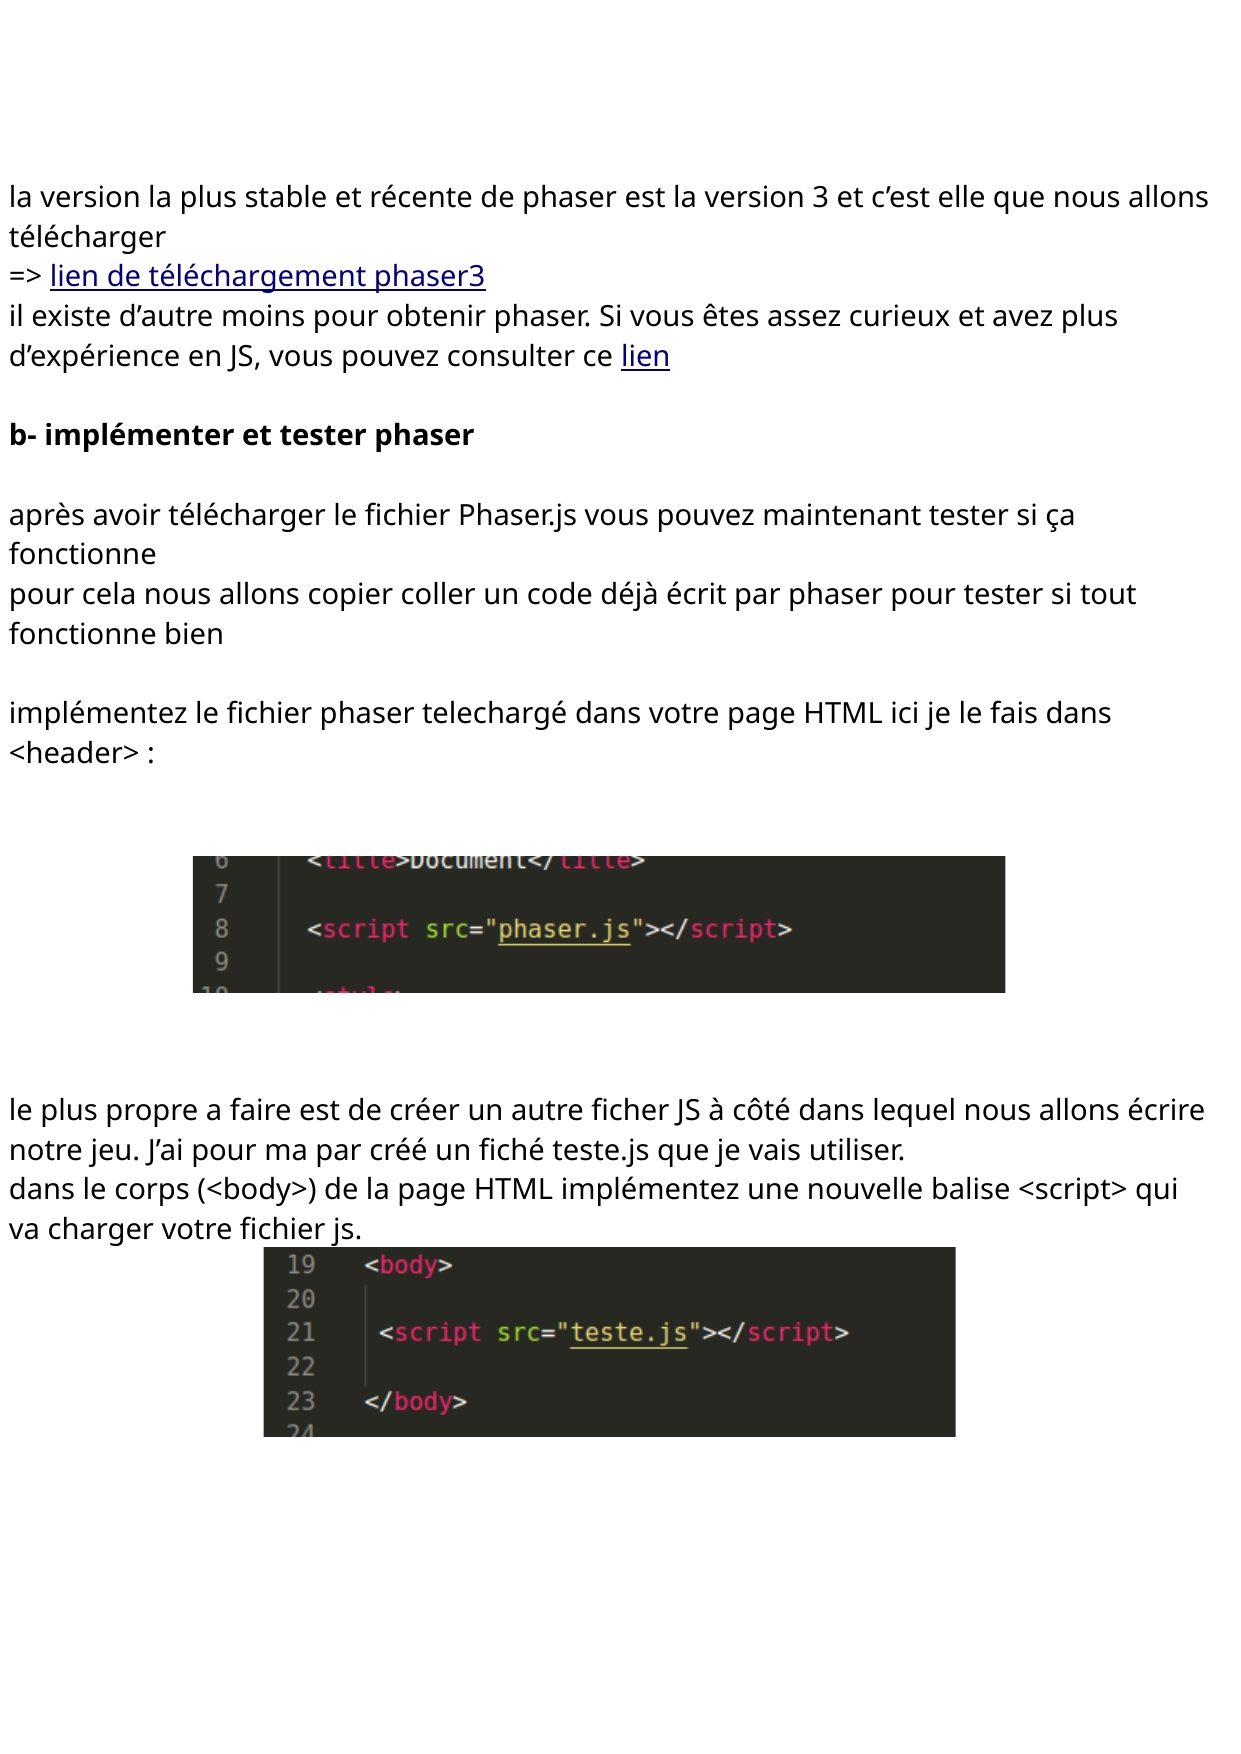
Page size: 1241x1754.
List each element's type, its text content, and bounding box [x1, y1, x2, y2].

picture [192, 856, 1006, 993]
text => lien de téléchargement phaser3 [9, 256, 1211, 295]
text la version la plus stable et récente de phaser est la version 3 et c’est elle que nous allons télécharger [9, 176, 1211, 256]
text implémentez le fichier phaser telechargé dans votre page HTML ici je le fais dans <header> : [9, 692, 1211, 772]
text b- implémenter et tester phaser [9, 414, 1211, 454]
text il existe d’autre moins pour obtenir phaser. Si vous êtes assez curieux et avez plus d’expérience en JS, vous pouvez consulter ce lien [9, 295, 1211, 375]
text dans le corps (<body>) de la page HTML implémentez une nouvelle balise <script> qui va charger votre fichier js. [9, 1168, 1211, 1248]
text pour cela nous allons copier coller un code déjà écrit par phaser pour tester si tout fonctionne bien [9, 573, 1211, 653]
picture [263, 1247, 956, 1437]
text le plus propre a faire est de créer un autre ficher JS à côté dans lequel nous allons écrire notre jeu. J’ai pour ma par créé un fiché teste.js que je vais utiliser. [9, 1089, 1211, 1168]
text après avoir télécharger le fichier Phaser.js vous pouvez maintenant tester si ça fonctionne [9, 494, 1211, 573]
